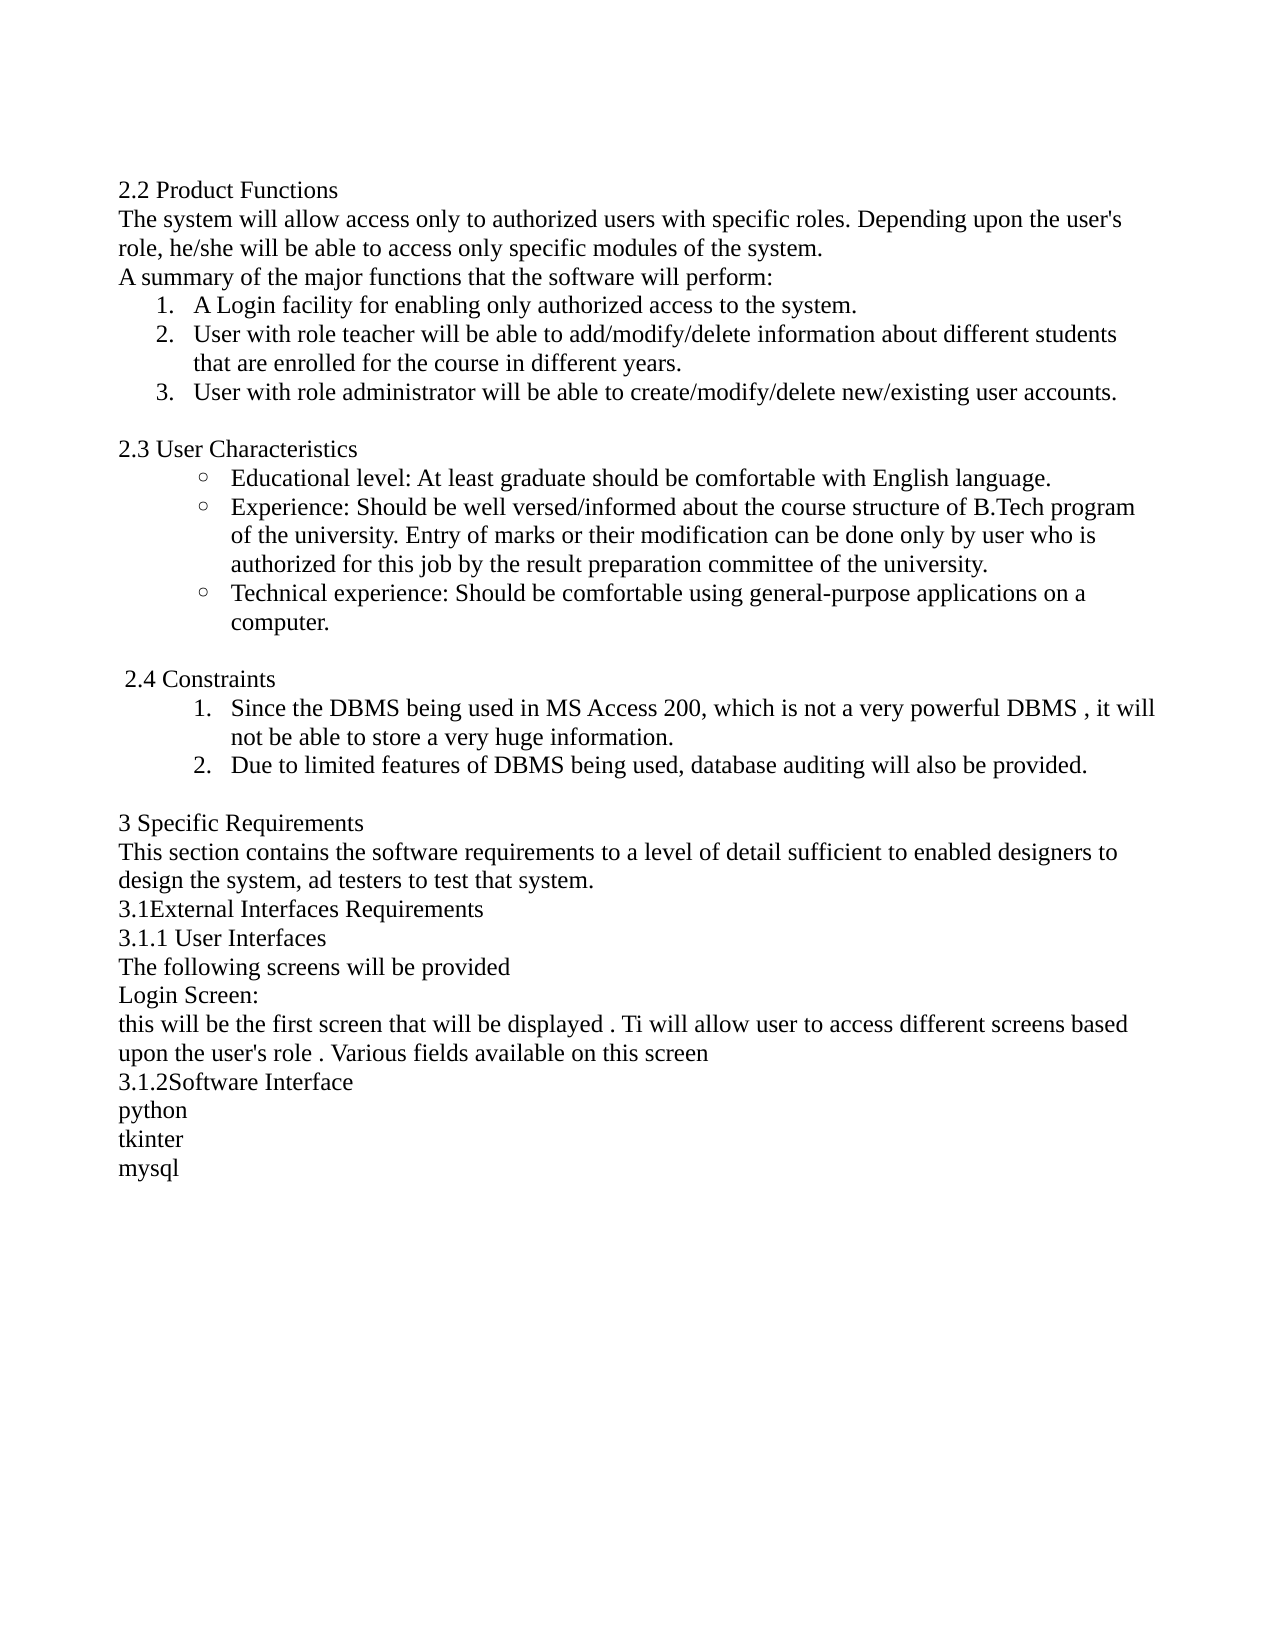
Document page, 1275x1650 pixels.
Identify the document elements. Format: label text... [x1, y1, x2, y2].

list User with role teacher will be able to add/modify/delete information about different students that are enrolled for the course in different years. [156, 319, 1157, 377]
list A Login facility for enabling only authorized access to the system. [156, 291, 1157, 319]
text A summary of the major functions that the software will perform: [118, 262, 1157, 291]
text tkinter [118, 1124, 1157, 1153]
list Due to limited features of DBMS being used, database auditing will also be provided. [193, 751, 1157, 779]
text 3.1.1 User Interfaces [118, 923, 1157, 952]
list Experience: Should be well versed/informed about the course structure of B.Tech program of the university. Entry of marks or their modification can be done only by user who is authorized for this job by the result preparation committee of the university. [193, 492, 1157, 578]
text 2.4 Constraints [118, 664, 1157, 693]
text The following screens will be provided [118, 952, 1157, 981]
text mysql [118, 1153, 1157, 1182]
text The system will allow access only to authorized users with specific roles. Depending upon the user's role, he/she will be able to access only specific modules of the system. [118, 204, 1157, 262]
text python [118, 1096, 1157, 1124]
text 3.1External Interfaces Requirements [118, 894, 1157, 923]
text 3.1.2Software Interface [118, 1067, 1157, 1096]
text 3 Specific Requirements [118, 808, 1157, 837]
text this will be the first screen that will be displayed . Ti will allow user to access different screens based upon the user's role . Various fields available on this screen [118, 1009, 1157, 1067]
list User with role administrator will be able to create/modify/delete new/existing user accounts. [156, 377, 1157, 406]
text Login Screen: [118, 981, 1157, 1009]
list Technical experience: Should be comfortable using general-purpose applications on a computer. [193, 578, 1157, 636]
text 2.2 Product Functions [118, 176, 1157, 204]
text This section contains the software requirements to a level of detail sufficient to enabled designers to design the system, ad testers to test that system. [118, 837, 1157, 894]
text 2.3 User Characteristics [118, 434, 1157, 463]
list Since the DBMS being used in MS Access 200, which is not a very powerful DBMS , it will not be able to store a very huge information. [193, 693, 1157, 751]
list Educational level: At least graduate should be comfortable with English language. [193, 463, 1157, 492]
